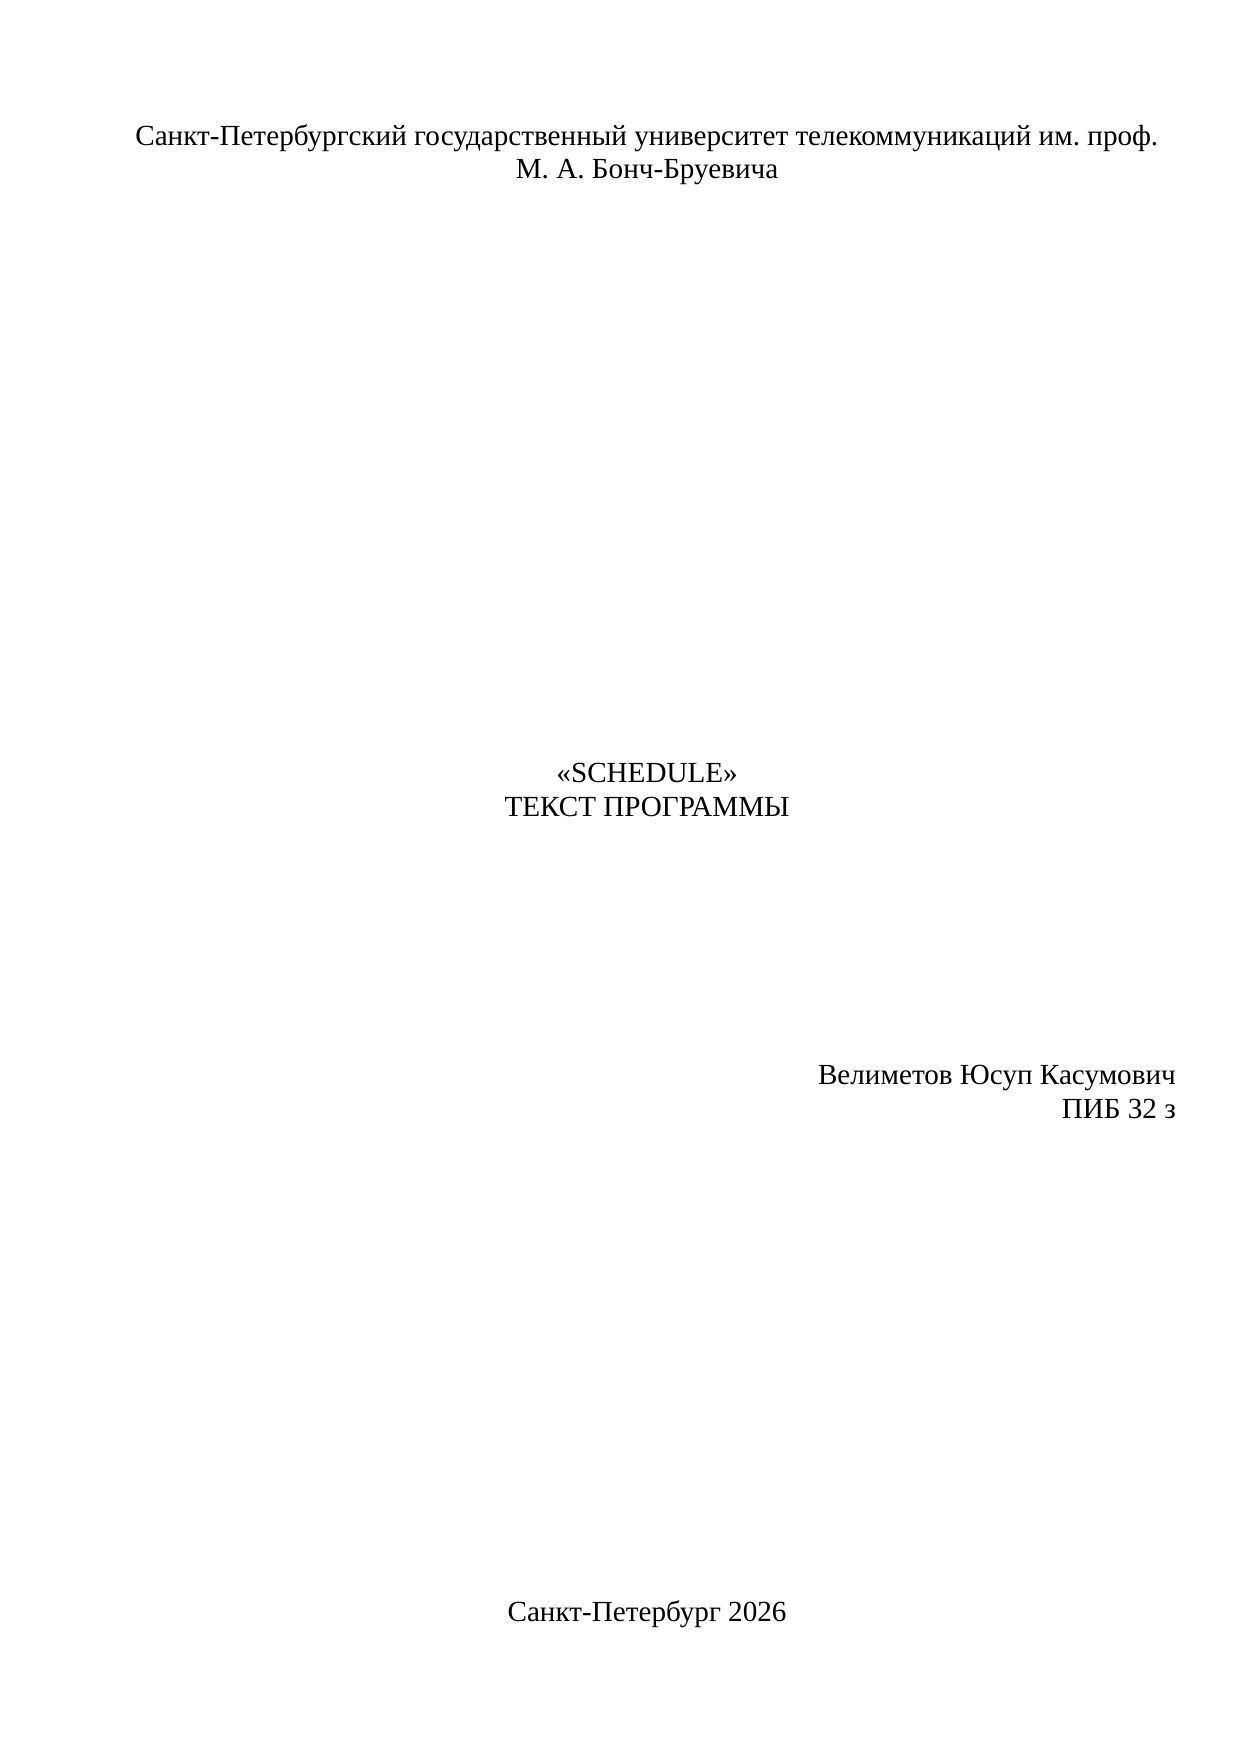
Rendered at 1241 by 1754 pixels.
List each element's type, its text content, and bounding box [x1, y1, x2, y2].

text Санкт-Петербургский государственный университет телекоммуникаций им. проф. М. А. Бонч-Бруевича [118, 118, 1176, 185]
text ПИБ 32 з [118, 1091, 1176, 1124]
text «SCHEDULE» [118, 755, 1176, 789]
text ТЕКСТ ПРОГРАММЫ [118, 789, 1176, 822]
text Велиметов Юсуп Касумович [118, 1057, 1176, 1091]
text Санкт-Петербург 2026 [118, 1594, 1176, 1627]
